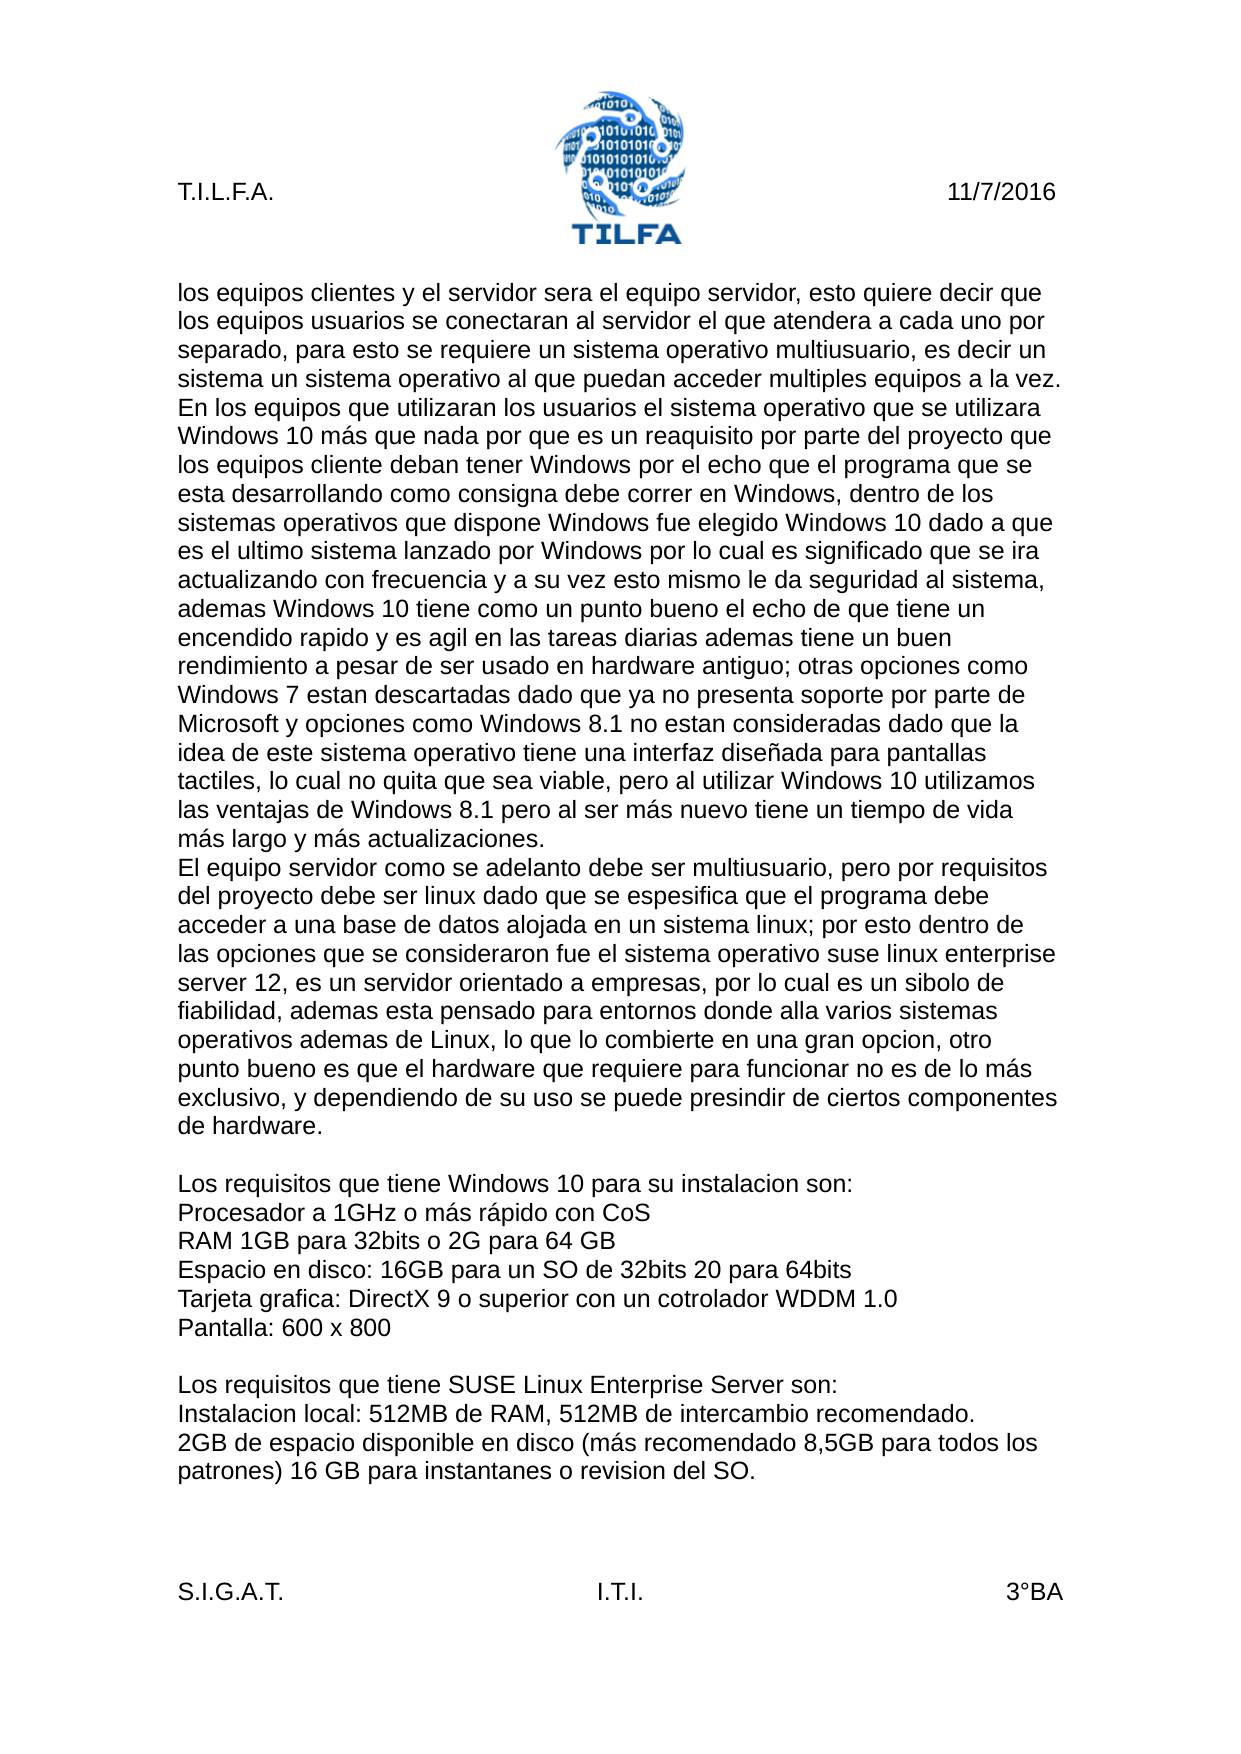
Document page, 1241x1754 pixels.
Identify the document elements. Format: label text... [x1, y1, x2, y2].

text El equipo servidor como se adelanto debe ser multiusuario, pero por requisitos del proyecto debe ser linux dado que se espesifica que el programa debe acceder a una base de datos alojada en un sistema linux; por esto dentro de las opciones que se consideraron fue el sistema operativo suse linux enterprise server 12, es un servidor orientado a empresas, por lo cual es un sibolo de fiabilidad, ademas esta pensado para entornos donde alla varios sistemas operativos ademas de Linux, lo que lo combierte en una gran opcion, otro punto bueno es que el hardware que requiere para funcionar no es de lo más exclusivo, y dependiendo de su uso se puede presindir de ciertos componentes de hardware. [177, 852, 1063, 1140]
text Pantalla: 600 x 800 [177, 1312, 1063, 1341]
text Instalacion local: 512MB de RAM, 512MB de intercambio recomendado. [177, 1399, 1063, 1427]
text los equipos clientes y el servidor sera el equipo servidor, esto quiere decir que los equipos usuarios se conectaran al servidor el que atendera a cada uno por separado, para esto se requiere un sistema operativo multiusuario, es decir un sistema un sistema operativo al que puedan acceder multiples equipos a la vez. [177, 277, 1063, 392]
text Tarjeta grafica: DirectX 9 o superior con un cotrolador WDDM 1.0 [177, 1284, 1063, 1312]
picture [554, 91, 687, 244]
text 2GB de espacio disponible en disco (más recomendado 8,5GB para todos los patrones) 16 GB para instantanes o revision del SO. [177, 1427, 1063, 1485]
text Procesador a 1GHz o más rápido con CoS [177, 1197, 1063, 1226]
text RAM 1GB para 32bits o 2G para 64 GB [177, 1226, 1063, 1255]
text En los equipos que utilizaran los usuarios el sistema operativo que se utilizara Windows 10 más que nada por que es un reaquisito por parte del proyecto que los equipos cliente deban tener Windows por el echo que el programa que se esta desarrollando como consigna debe correr en Windows, dentro de los sistemas operativos que dispone Windows fue elegido Windows 10 dado a que es el ultimo sistema lanzado por Windows por lo cual es significado que se ira actualizando con frecuencia y a su vez esto mismo le da seguridad al sistema, ademas Windows 10 tiene como un punto bueno el echo de que tiene un encendido rapido y es agil en las tareas diarias ademas tiene un buen rendimiento a pesar de ser usado en hardware antiguo; otras opciones como Windows 7 estan descartadas dado que ya no presenta soporte por parte de Microsoft y opciones como Windows 8.1 no estan consideradas dado que la idea de este sistema operativo tiene una interfaz diseñada para pantallas tactiles, lo cual no quita que sea viable, pero al utilizar Windows 10 utilizamos las ventajas de Windows 8.1 pero al ser más nuevo tiene un tiempo de vida más largo y más actualizaciones. [177, 392, 1063, 852]
text Los requisitos que tiene Windows 10 para su instalacion son: [177, 1169, 1063, 1197]
text Los requisitos que tiene SUSE Linux Enterprise Server son: [177, 1370, 1063, 1399]
text Espacio en disco: 16GB para un SO de 32bits 20 para 64bits [177, 1255, 1063, 1284]
